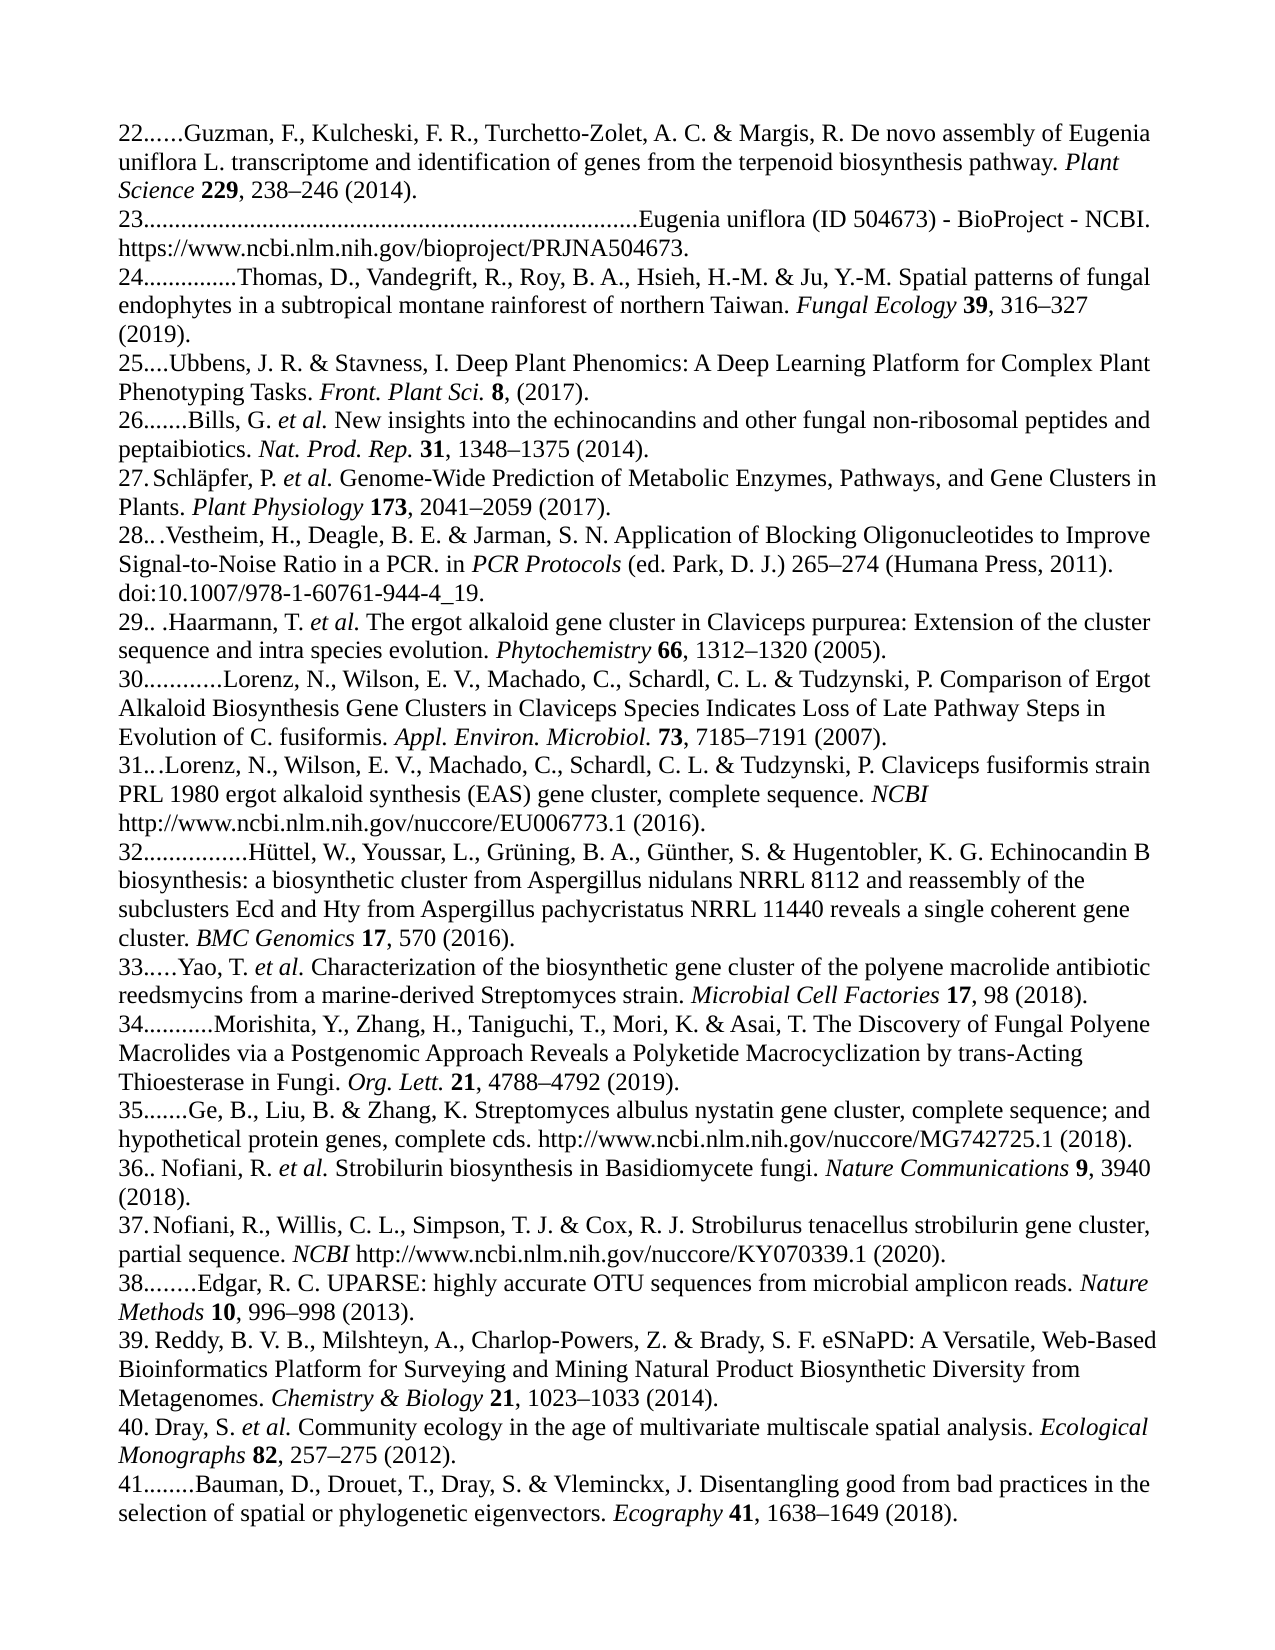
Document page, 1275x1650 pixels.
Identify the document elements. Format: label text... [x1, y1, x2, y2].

text 22. Guzman, F., Kulcheski, F. R., Turchetto-Zolet, A. C. & Margis, R. De novo assembly of Eugenia uniflora L. transcriptome and identification of genes from the terpenoid biosynthesis pathway. Plant Science 229, 238–246 (2014). [118, 118, 1157, 204]
text 26. Bills, G. et al. New insights into the echinocandins and other fungal non-ribosomal peptides and peptaibiotics. Nat. Prod. Rep. 31, 1348–1375 (2014). [118, 406, 1157, 463]
text 39. Reddy, B. V. B., Milshteyn, A., Charlop-Powers, Z. & Brady, S. F. eSNaPD: A Versatile, Web-Based Bioinformatics Platform for Surveying and Mining Natural Product Biosynthetic Diversity from Metagenomes. Chemistry & Biology 21, 1023–1033 (2014). [118, 1326, 1157, 1412]
text 35. Ge, B., Liu, B. & Zhang, K. Streptomyces albulus nystatin gene cluster, complete sequence; and hypothetical protein genes, complete cds. http://www.ncbi.nlm.nih.gov/nuccore/MG742725.1 (2018). [118, 1096, 1157, 1153]
text 38. Edgar, R. C. UPARSE: highly accurate OTU sequences from microbial amplicon reads. Nature Methods 10, 996–998 (2013). [118, 1268, 1157, 1326]
text 31. Lorenz, N., Wilson, E. V., Machado, C., Schardl, C. L. & Tudzynski, P. Claviceps fusiformis strain PRL 1980 ergot alkaloid synthesis (EAS) gene cluster, complete sequence. NCBI http://www.ncbi.nlm.nih.gov/nuccore/EU006773.1 (2016). [118, 751, 1157, 837]
text 36. Nofiani, R. et al. Strobilurin biosynthesis in Basidiomycete fungi. Nature Communications 9, 3940 (2018). [118, 1153, 1157, 1211]
text 23. Eugenia uniflora (ID 504673) - BioProject - NCBI. https://www.ncbi.nlm.nih.gov/bioproject/PRJNA504673. [118, 204, 1157, 262]
text 32. Hüttel, W., Youssar, L., Grüning, B. A., Günther, S. & Hugentobler, K. G. Echinocandin B biosynthesis: a biosynthetic cluster from Aspergillus nidulans NRRL 8112 and reassembly of the subclusters Ecd and Hty from Aspergillus pachycristatus NRRL 11440 reveals a single coherent gene cluster. BMC Genomics 17, 570 (2016). [118, 837, 1157, 952]
text 29. Haarmann, T. et al. The ergot alkaloid gene cluster in Claviceps purpurea: Extension of the cluster sequence and intra species evolution. Phytochemistry 66, 1312–1320 (2005). [118, 607, 1157, 664]
text 40. Dray, S. et al. Community ecology in the age of multivariate multiscale spatial analysis. Ecological Monographs 82, 257–275 (2012). [118, 1412, 1157, 1469]
text 37. Nofiani, R., Willis, C. L., Simpson, T. J. & Cox, R. J. Strobilurus tenacellus strobilurin gene cluster, partial sequence. NCBI http://www.ncbi.nlm.nih.gov/nuccore/KY070339.1 (2020). [118, 1211, 1157, 1268]
text 33. Yao, T. et al. Characterization of the biosynthetic gene cluster of the polyene macrolide antibiotic reedsmycins from a marine-derived Streptomyces strain. Microbial Cell Factories 17, 98 (2018). [118, 952, 1157, 1009]
text 27. Schläpfer, P. et al. Genome-Wide Prediction of Metabolic Enzymes, Pathways, and Gene Clusters in Plants. Plant Physiology 173, 2041–2059 (2017). [118, 463, 1157, 521]
text 41. Bauman, D., Drouet, T., Dray, S. & Vleminckx, J. Disentangling good from bad practices in the selection of spatial or phylogenetic eigenvectors. Ecography 41, 1638–1649 (2018). [118, 1469, 1157, 1527]
text 30. Lorenz, N., Wilson, E. V., Machado, C., Schardl, C. L. & Tudzynski, P. Comparison of Ergot Alkaloid Biosynthesis Gene Clusters in Claviceps Species Indicates Loss of Late Pathway Steps in Evolution of C. fusiformis. Appl. Environ. Microbiol. 73, 7185–7191 (2007). [118, 664, 1157, 751]
text 34. Morishita, Y., Zhang, H., Taniguchi, T., Mori, K. & Asai, T. The Discovery of Fungal Polyene Macrolides via a Postgenomic Approach Reveals a Polyketide Macrocyclization by trans-Acting Thioesterase in Fungi. Org. Lett. 21, 4788–4792 (2019). [118, 1009, 1157, 1096]
text 24. Thomas, D., Vandegrift, R., Roy, B. A., Hsieh, H.-M. & Ju, Y.-M. Spatial patterns of fungal endophytes in a subtropical montane rainforest of northern Taiwan. Fungal Ecology 39, 316–327 (2019). [118, 262, 1157, 348]
text 28. Vestheim, H., Deagle, B. E. & Jarman, S. N. Application of Blocking Oligonucleotides to Improve Signal-to-Noise Ratio in a PCR. in PCR Protocols (ed. Park, D. J.) 265–274 (Humana Press, 2011). doi:10.1007/978-1-60761-944-4_19. [118, 521, 1157, 607]
text 25. Ubbens, J. R. & Stavness, I. Deep Plant Phenomics: A Deep Learning Platform for Complex Plant Phenotyping Tasks. Front. Plant Sci. 8, (2017). [118, 348, 1157, 406]
